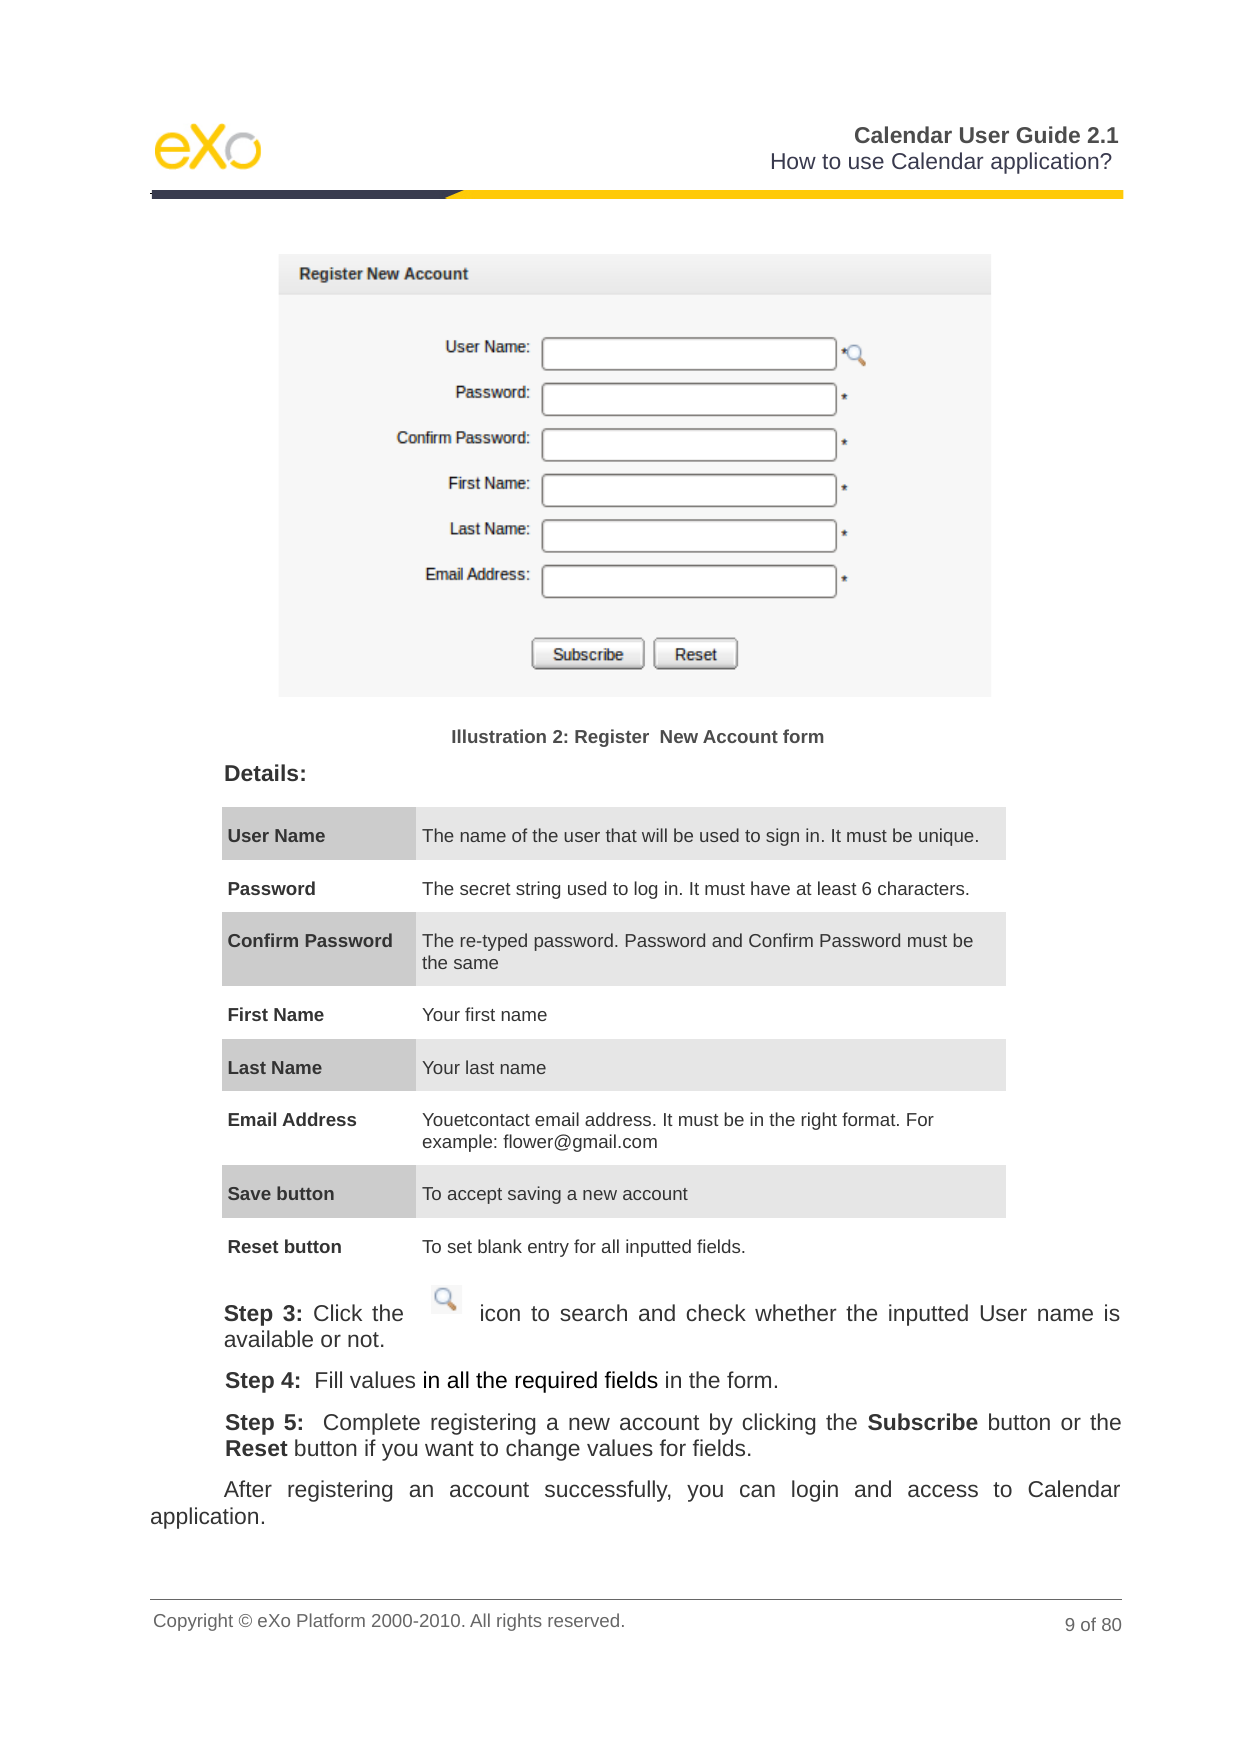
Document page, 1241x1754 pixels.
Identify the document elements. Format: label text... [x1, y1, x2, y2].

table_cell Confirm Password [222, 912, 416, 986]
table_cell Your last name [416, 1039, 1006, 1091]
picture [155, 123, 262, 170]
text Illustration 2: Register New Account form [239, 310, 1037, 747]
table_cell Save button [222, 1165, 416, 1218]
table_cell The re-typed password. Password and Confirm Password must be the same [416, 912, 1006, 986]
table_header The name of the user that will be used to sign in. It must be unique. [416, 807, 1006, 860]
text Step 3: Click the icon to search and check whether the inputted User name is available or not. [223, 1278, 1122, 1352]
table_cell To set blank entry for all inputted fields. [416, 1218, 1006, 1270]
table_cell The secret string used to log in. It must have at least 6 characters. [416, 860, 1006, 912]
table_cell First Name [222, 986, 416, 1039]
table_cell Last Name [222, 1039, 416, 1091]
table_header User Name [222, 807, 416, 860]
list Step 5: Complete registering a new account by clicking the Subscribe button or the Reset button if you want to change values for fields. [187, 1408, 1122, 1461]
table_cell To accept saving a new account [416, 1165, 1006, 1218]
text Details: [224, 223, 1122, 787]
table_cell Email Address [222, 1091, 416, 1165]
picture [151, 190, 1124, 199]
list Step 4: Fill values in all the required fields in the form. [187, 1367, 1122, 1393]
table_cell Password [222, 860, 416, 912]
table_cell Your first name [416, 986, 1006, 1039]
table_cell Youetcontact email address. It must be in the right format. For example: flower@gmail.com [416, 1091, 1006, 1165]
picture [278, 254, 992, 697]
picture [431, 1285, 463, 1314]
text After registering an account successfully, you can login and access to Calendar application. [150, 1476, 1122, 1529]
table_cell Reset button [222, 1218, 416, 1270]
